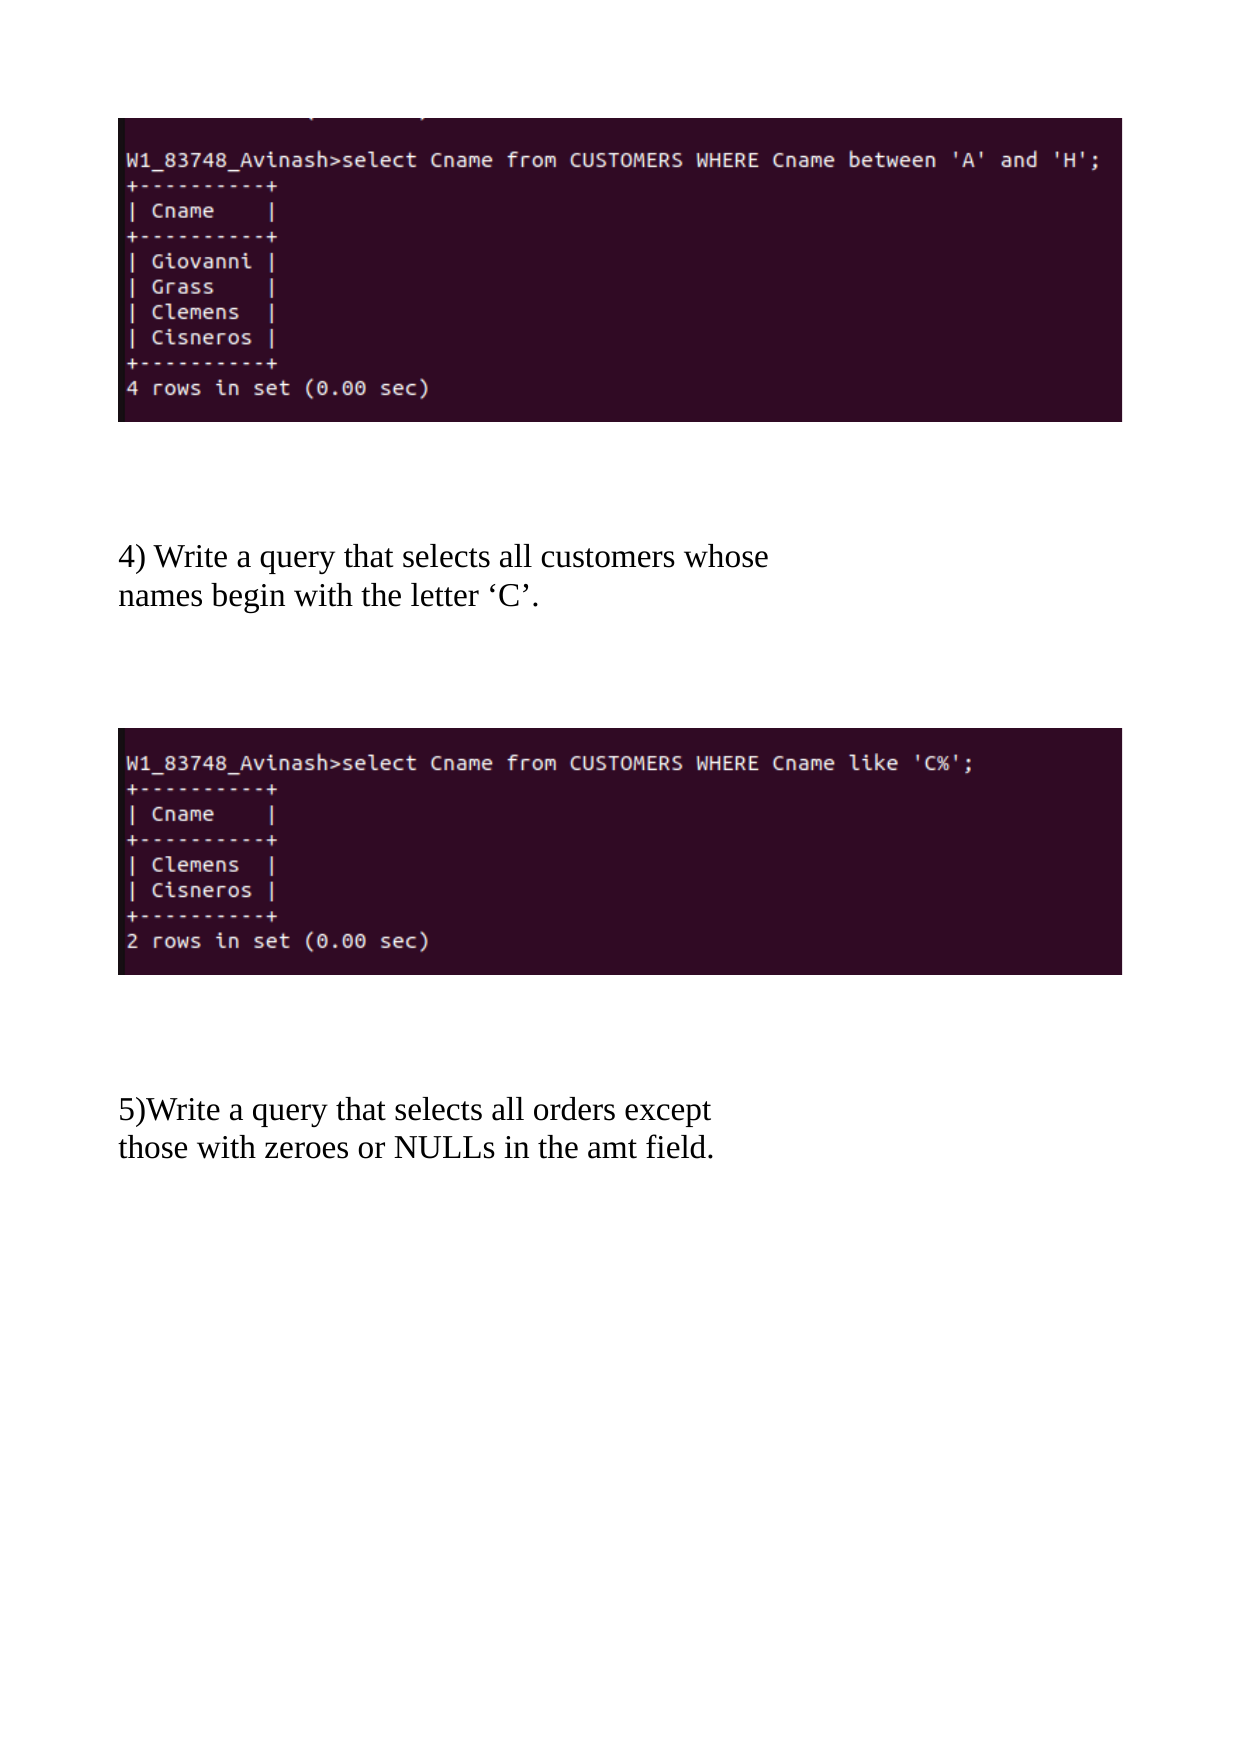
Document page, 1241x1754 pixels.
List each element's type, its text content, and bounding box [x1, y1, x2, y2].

text those with zeroes or NULLs in the amt field. [118, 1128, 1122, 1166]
picture [118, 728, 1123, 975]
text names begin with the letter ‘C’. [118, 575, 1122, 613]
picture [118, 118, 1123, 422]
text 5)Write a query that selects all orders except [118, 1089, 1122, 1128]
text 4) Write a query that selects all customers whose [118, 537, 1122, 575]
